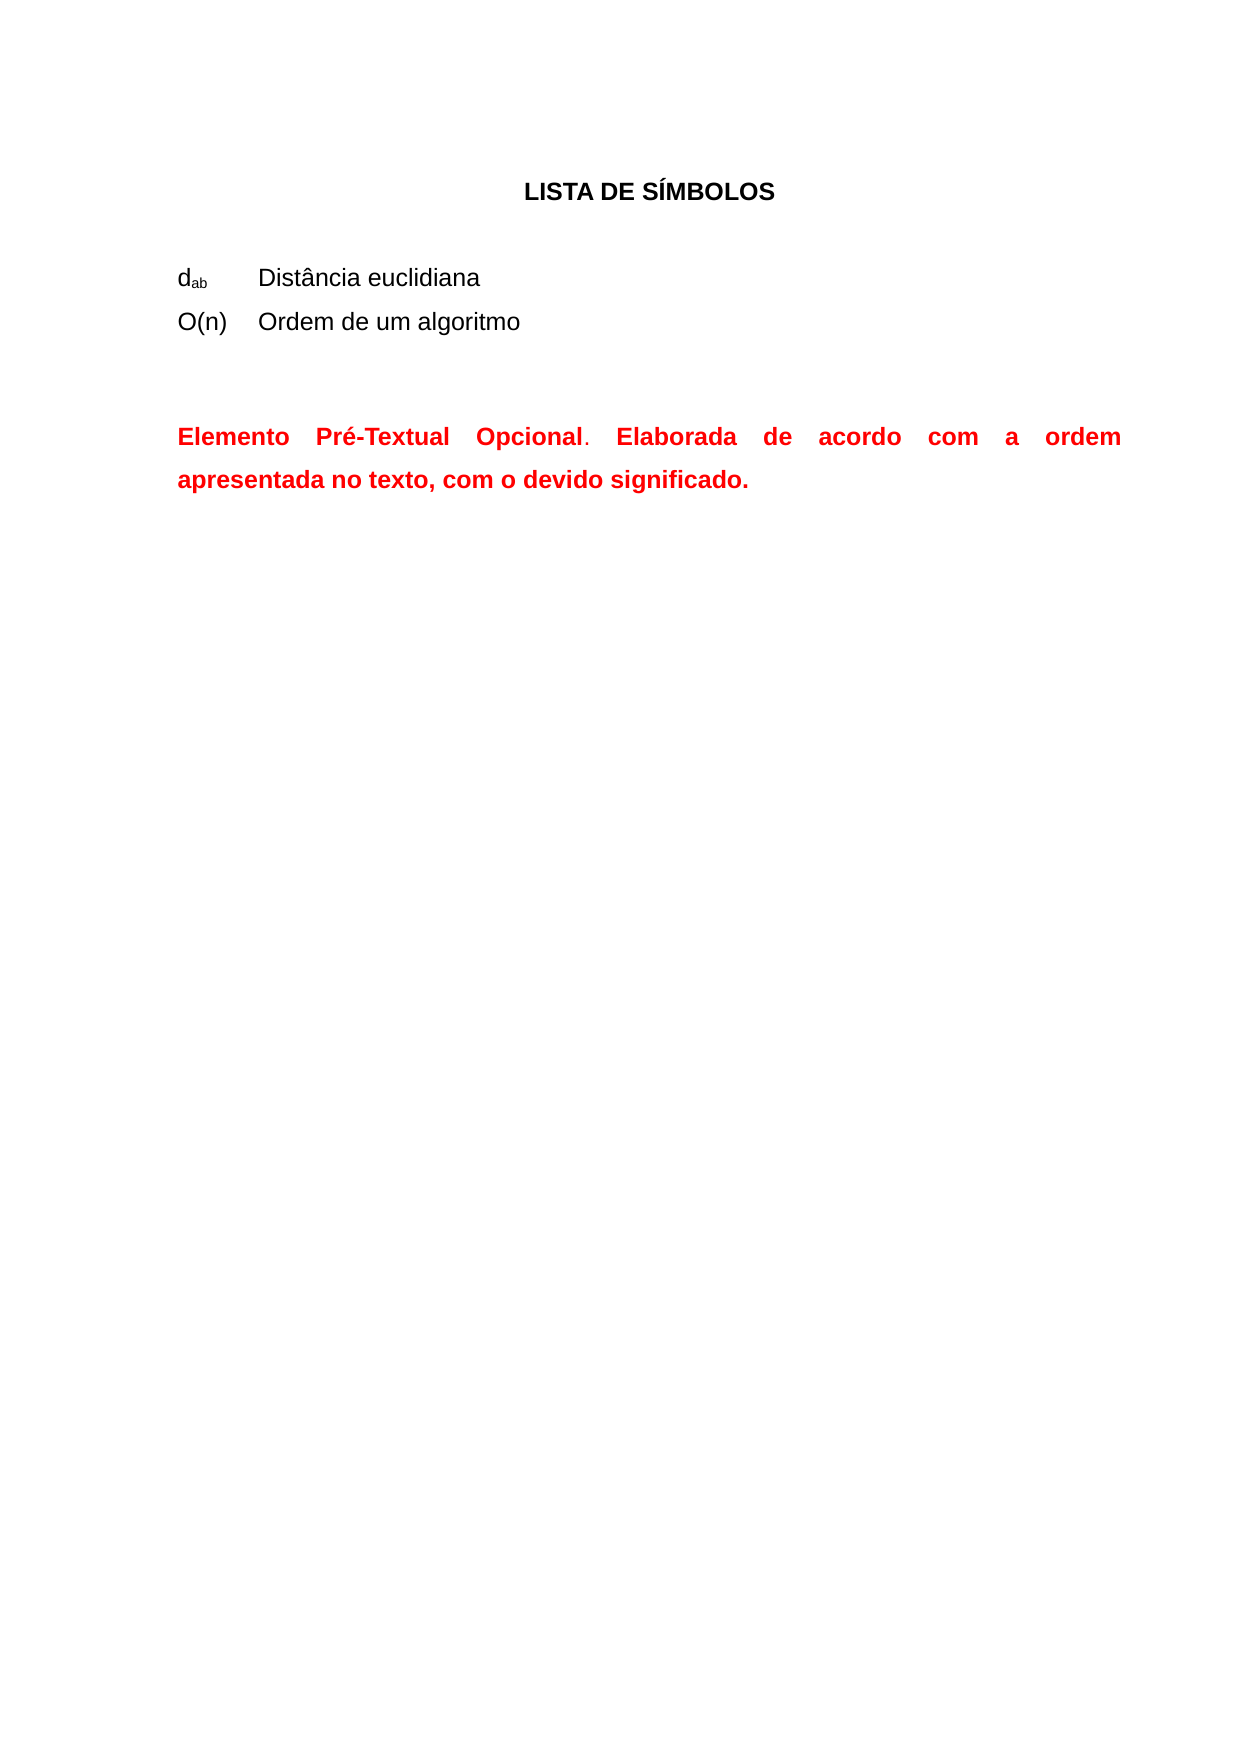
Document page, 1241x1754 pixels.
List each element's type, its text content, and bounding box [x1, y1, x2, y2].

text O(n) Ordem de um algoritmo [177, 307, 1122, 335]
text dab Distância euclidiana [177, 263, 1122, 292]
text Elemento Pré-Textual Opcional. Elaborada de acordo com a ordem apresentada no texto, com o devido significado. [177, 422, 1122, 493]
text LISTA DE SÍMBOLOS [177, 177, 1122, 206]
